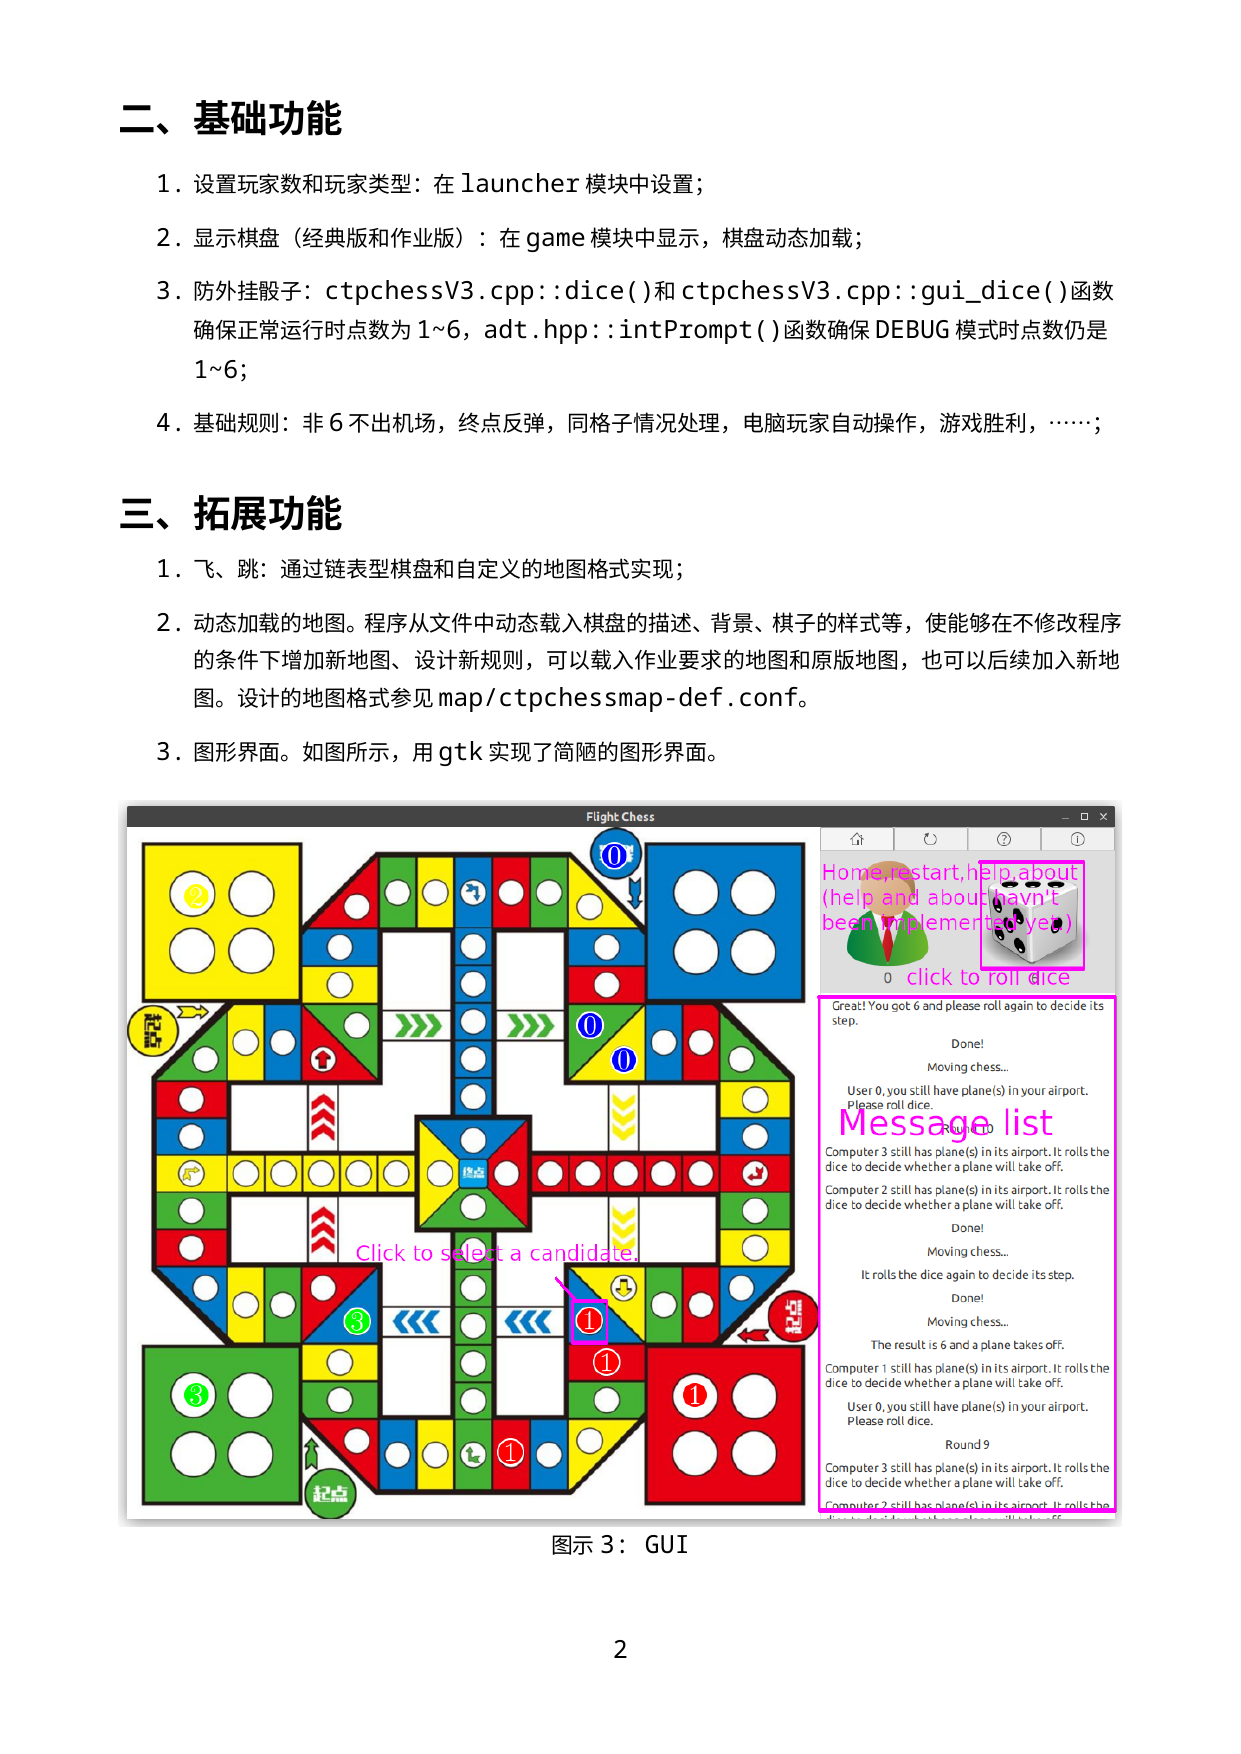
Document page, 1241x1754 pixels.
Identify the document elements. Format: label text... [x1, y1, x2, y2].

list 设置玩家数和玩家类型：在launcher模块中设置； [156, 166, 1122, 199]
subtitle 三、拓展功能 [118, 484, 1122, 538]
text 图示 3: GUI [118, 1527, 1122, 1560]
list 飞、跳：通过链表型棋盘和自定义的地图格式实现； [156, 551, 1122, 585]
text 二、基础功能 [118, 88, 1122, 143]
list 图形界面。如图所示，用gtk实现了简陋的图形界面。 [156, 734, 1122, 768]
list 基础规则：非6不出机场，终点反弹，同格子情况处理，电脑玩家自动操作，游戏胜利，……； [156, 405, 1122, 439]
list 防外挂骰子：ctpchessV3.cpp::dice()和ctpchessV3.cpp::gui_dice()函数确保正常运行时点数为1~6，adt.hpp::intPrompt()函数确保DEBUG模式时点数仍是1~6； [156, 273, 1122, 385]
picture [118, 800, 1123, 1527]
list 显示棋盘（经典版和作业版）：在game模块中显示，棋盘动态加载； [156, 219, 1122, 253]
list 动态加载的地图。程序从文件中动态载入棋盘的描述、背景、棋子的样式等，使能够在不修改程序的条件下增加新地图、设计新规则，可以载入作业要求的地图和原版地图，也可以后续加入新地图。设计的地图格式参见map/ctpchessmap-def.conf。 [156, 604, 1122, 714]
